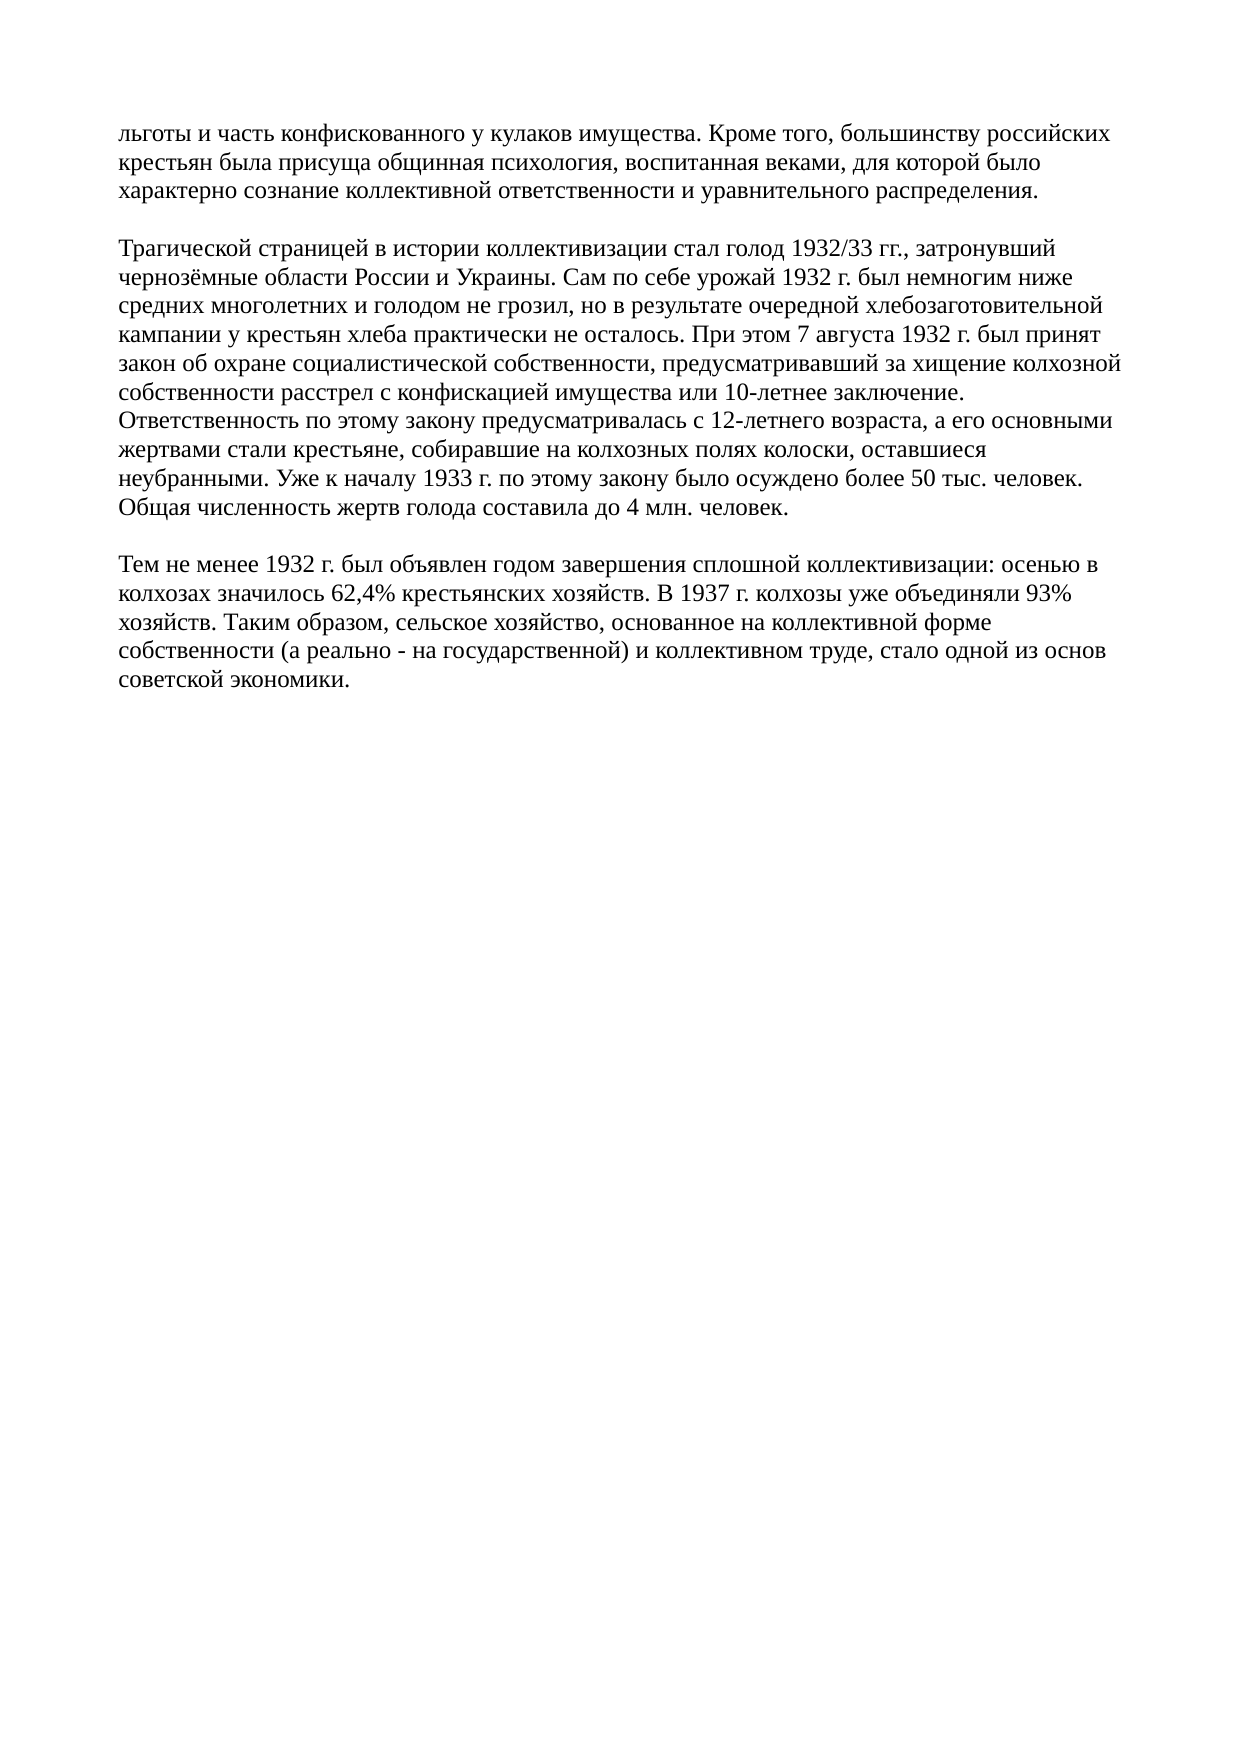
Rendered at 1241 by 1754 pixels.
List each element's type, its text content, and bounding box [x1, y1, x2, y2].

text Тем не менее 1932 г. был объявлен годом завершения сплошной коллективизации: осенью в колхозах значилось 62,4% крестьянских хозяйств. В 1937 г. колхозы уже объединяли 93% хозяйств. Таким образом, сельское хозяйство, основанное на коллективной форме собственности (а реально - на государственной) и коллективном труде, стало одной из основ советской экономики. [118, 549, 1122, 693]
text льготы и часть конфискованного у кулаков имущества. Кроме того, большинству российских крестьян была присуща общинная психология, воспитанная веками, для которой было характерно сознание коллективной ответственности и уравнительного распределения. [118, 118, 1122, 204]
text Трагической страницей в истории коллективизации стал голод 1932/33 гг., затронувший чернозёмные области России и Украины. Сам по себе урожай 1932 г. был немногим ниже средних многолетних и голодом не грозил, но в результате очередной хлебозаготовительной кампании у крестьян хлеба практически не осталось. При этом 7 августа 1932 г. был принят закон об охране социалистической собственности, предусматривавший за хищение колхозной собственности расстрел с конфискацией имущества или 10-летнее заключение. Ответственность по этому закону предусматривалась с 12-летнего возраста, а его основными жертвами стали крестьяне, собиравшие на колхозных полях колоски, оставшиеся неубранными. Уже к началу 1933 г. по этому закону было осуждено более 50 тыс. человек. Общая численность жертв голода составила до 4 млн. человек. [118, 233, 1122, 521]
